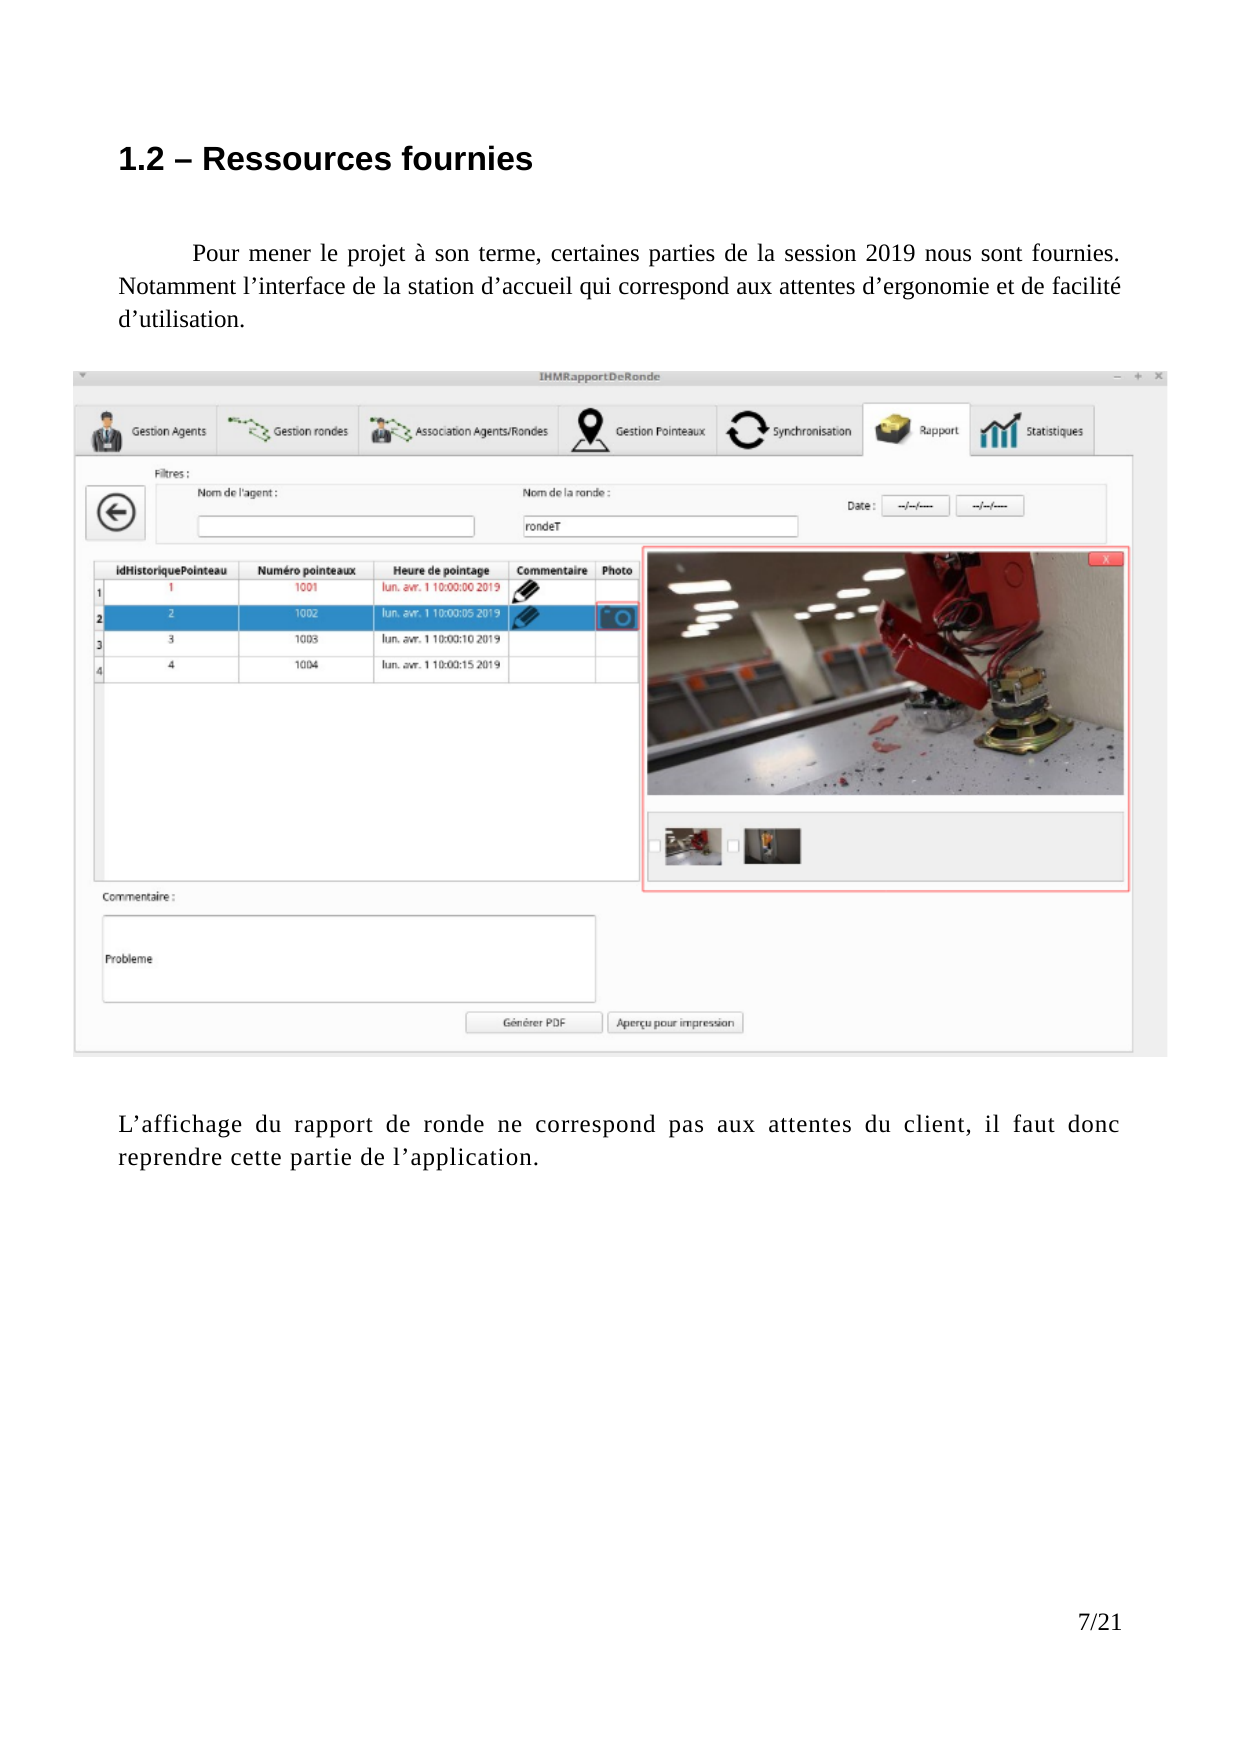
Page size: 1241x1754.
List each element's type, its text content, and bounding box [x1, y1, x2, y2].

subtitle 1.2 – Ressources fournies [118, 139, 1122, 178]
picture [73, 371, 1168, 1057]
text L’affichage du rapport de ronde ne correspond pas aux attentes du client, il faut donc reprendre cette partie de l’application. [118, 1109, 1122, 1171]
text Pour mener le projet à son terme, certaines parties de la session 2019 nous sont fournies. Notamment l’interface de la station d’accueil qui correspond aux attentes d’ergonomie et de facilité d’utilisation. [118, 238, 1122, 332]
